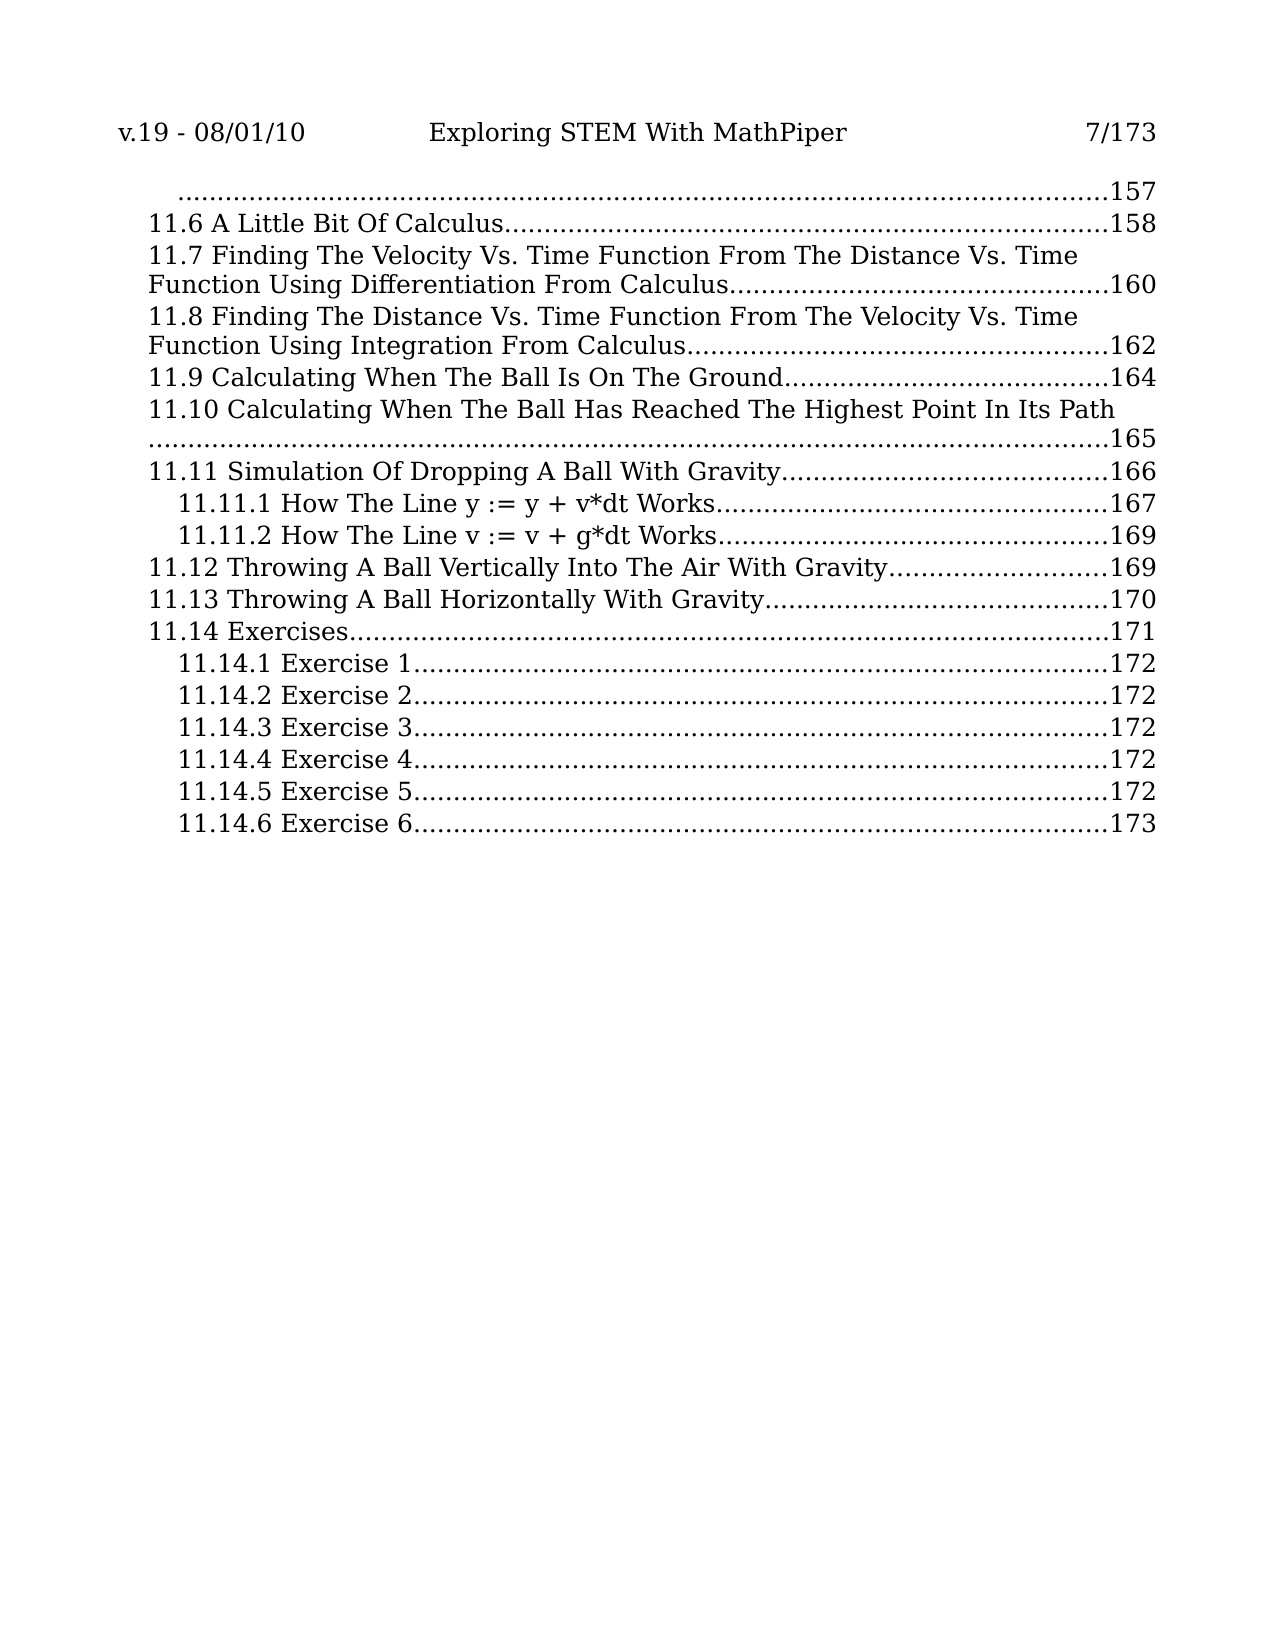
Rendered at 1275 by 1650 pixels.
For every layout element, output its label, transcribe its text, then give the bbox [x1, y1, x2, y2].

text 11.7 Finding The Velocity Vs. Time Function From The Distance Vs. Time Function Using Differentiation From Calculus 160 [148, 241, 1157, 299]
text 11.6 A Little Bit Of Calculus 158 [148, 209, 1157, 238]
text 11.13 Throwing A Ball Horizontally With Gravity 170 [148, 585, 1157, 614]
text 11.14.5 Exercise 5 172 [177, 778, 1157, 807]
text 11.12 Throwing A Ball Vertically Into The Air With Gravity 169 [148, 553, 1157, 582]
text 11.14.1 Exercise 1 172 [177, 649, 1157, 678]
text 11.10 Calculating When The Ball Has Reached The Highest Point In Its Path 165 [148, 396, 1157, 454]
text 11.11 Simulation Of Dropping A Ball With Gravity 166 [148, 457, 1157, 486]
text 11.5.3 Showing Only The Distance Vs. Time And Velocity Vs. Time Functions 157 [177, 177, 1157, 206]
text 11.11.1 How The Line y := y + v*dt Works 167 [177, 489, 1157, 518]
text 11.8 Finding The Distance Vs. Time Function From The Velocity Vs. Time Function Using Integration From Calculus 162 [148, 302, 1157, 361]
text 11.14.3 Exercise 3 172 [177, 713, 1157, 743]
text 11.9 Calculating When The Ball Is On The Ground 164 [148, 363, 1157, 393]
text 11.11.2 How The Line v := v + g*dt Works 169 [177, 521, 1157, 550]
text 11.14.4 Exercise 4 172 [177, 746, 1157, 775]
text 11.14.6 Exercise 6 173 [177, 810, 1157, 839]
text 11.14.2 Exercise 2 172 [177, 681, 1157, 711]
text 11.14 Exercises 171 [148, 617, 1157, 646]
